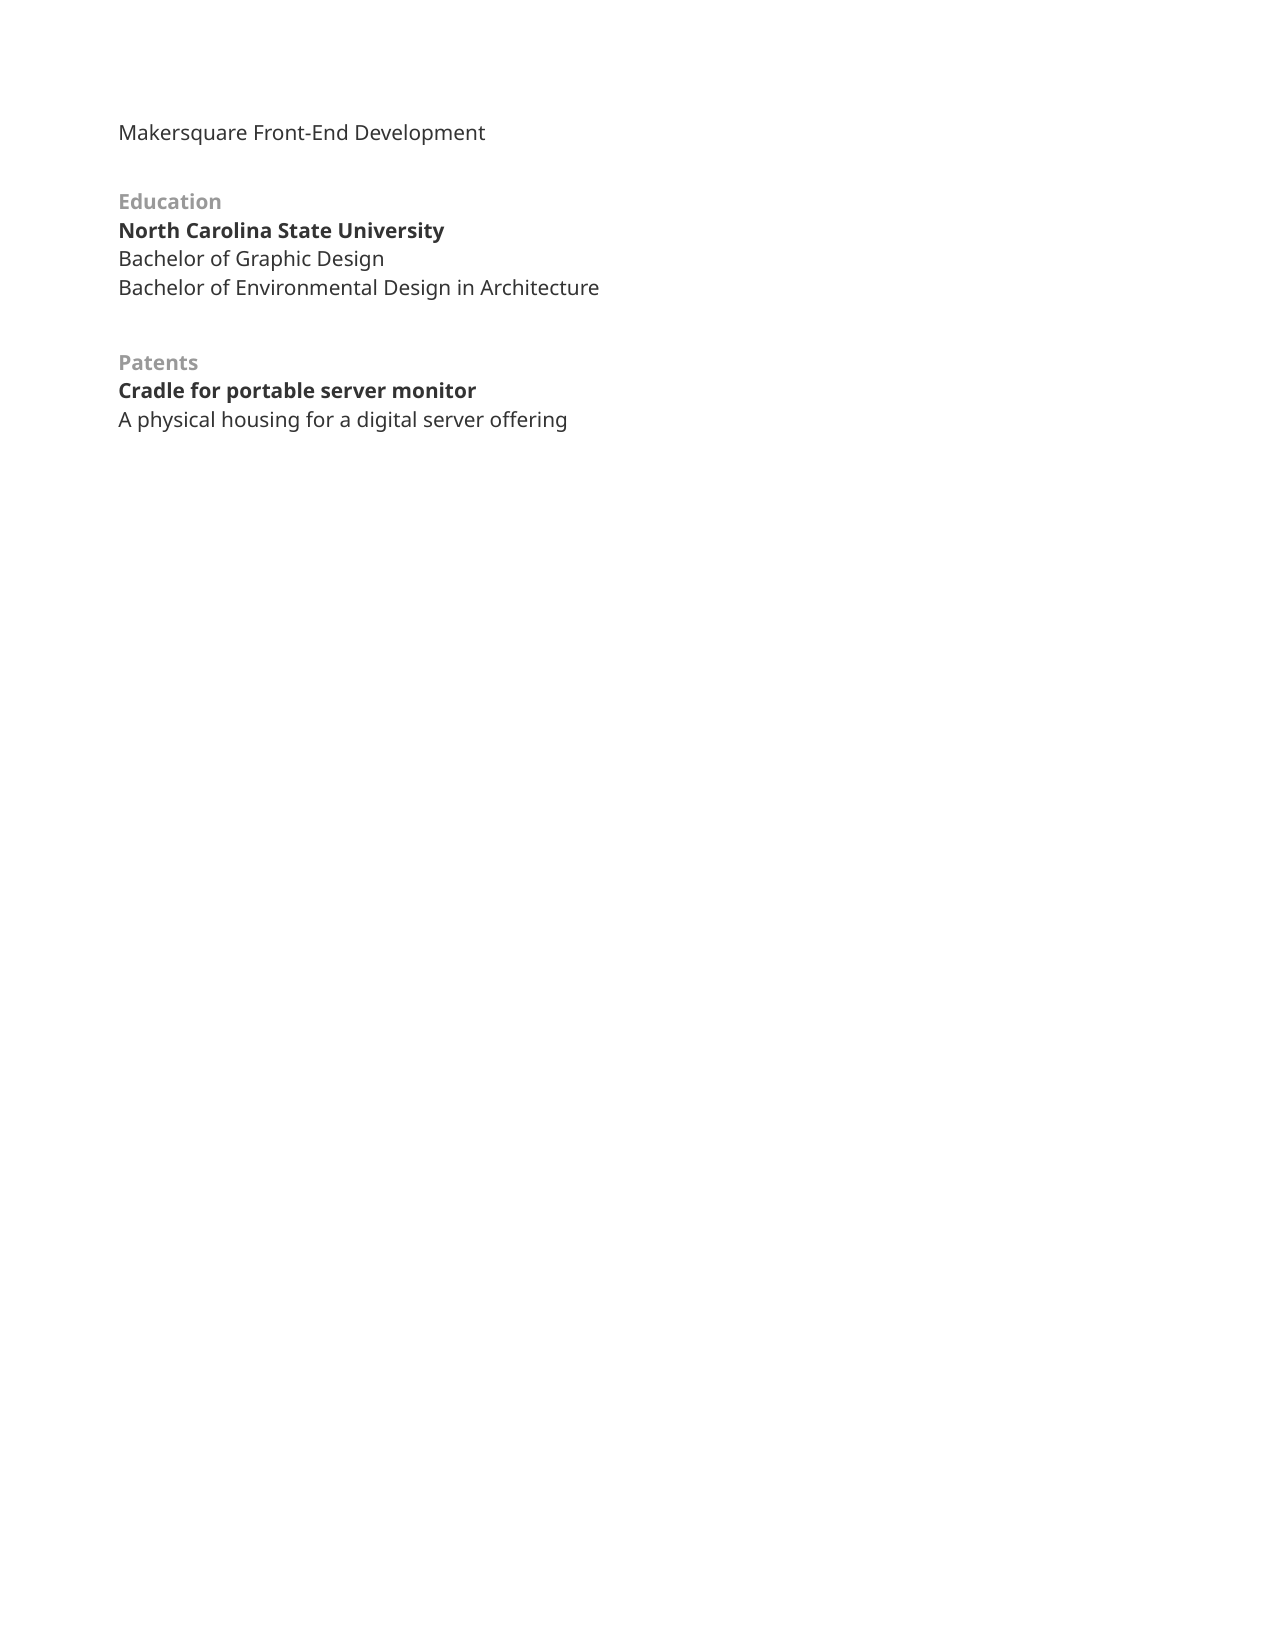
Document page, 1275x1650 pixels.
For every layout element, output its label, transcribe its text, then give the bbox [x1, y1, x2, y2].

text Makersquare Front-End Development [118, 118, 1157, 147]
text Patents Cradle for portable server monitor A physical housing for a digital server offering [118, 348, 1157, 433]
text Education [118, 187, 1157, 216]
text North Carolina State University Bachelor of Graphic Design Bachelor of Environmental Design in Architecture [118, 216, 1157, 301]
